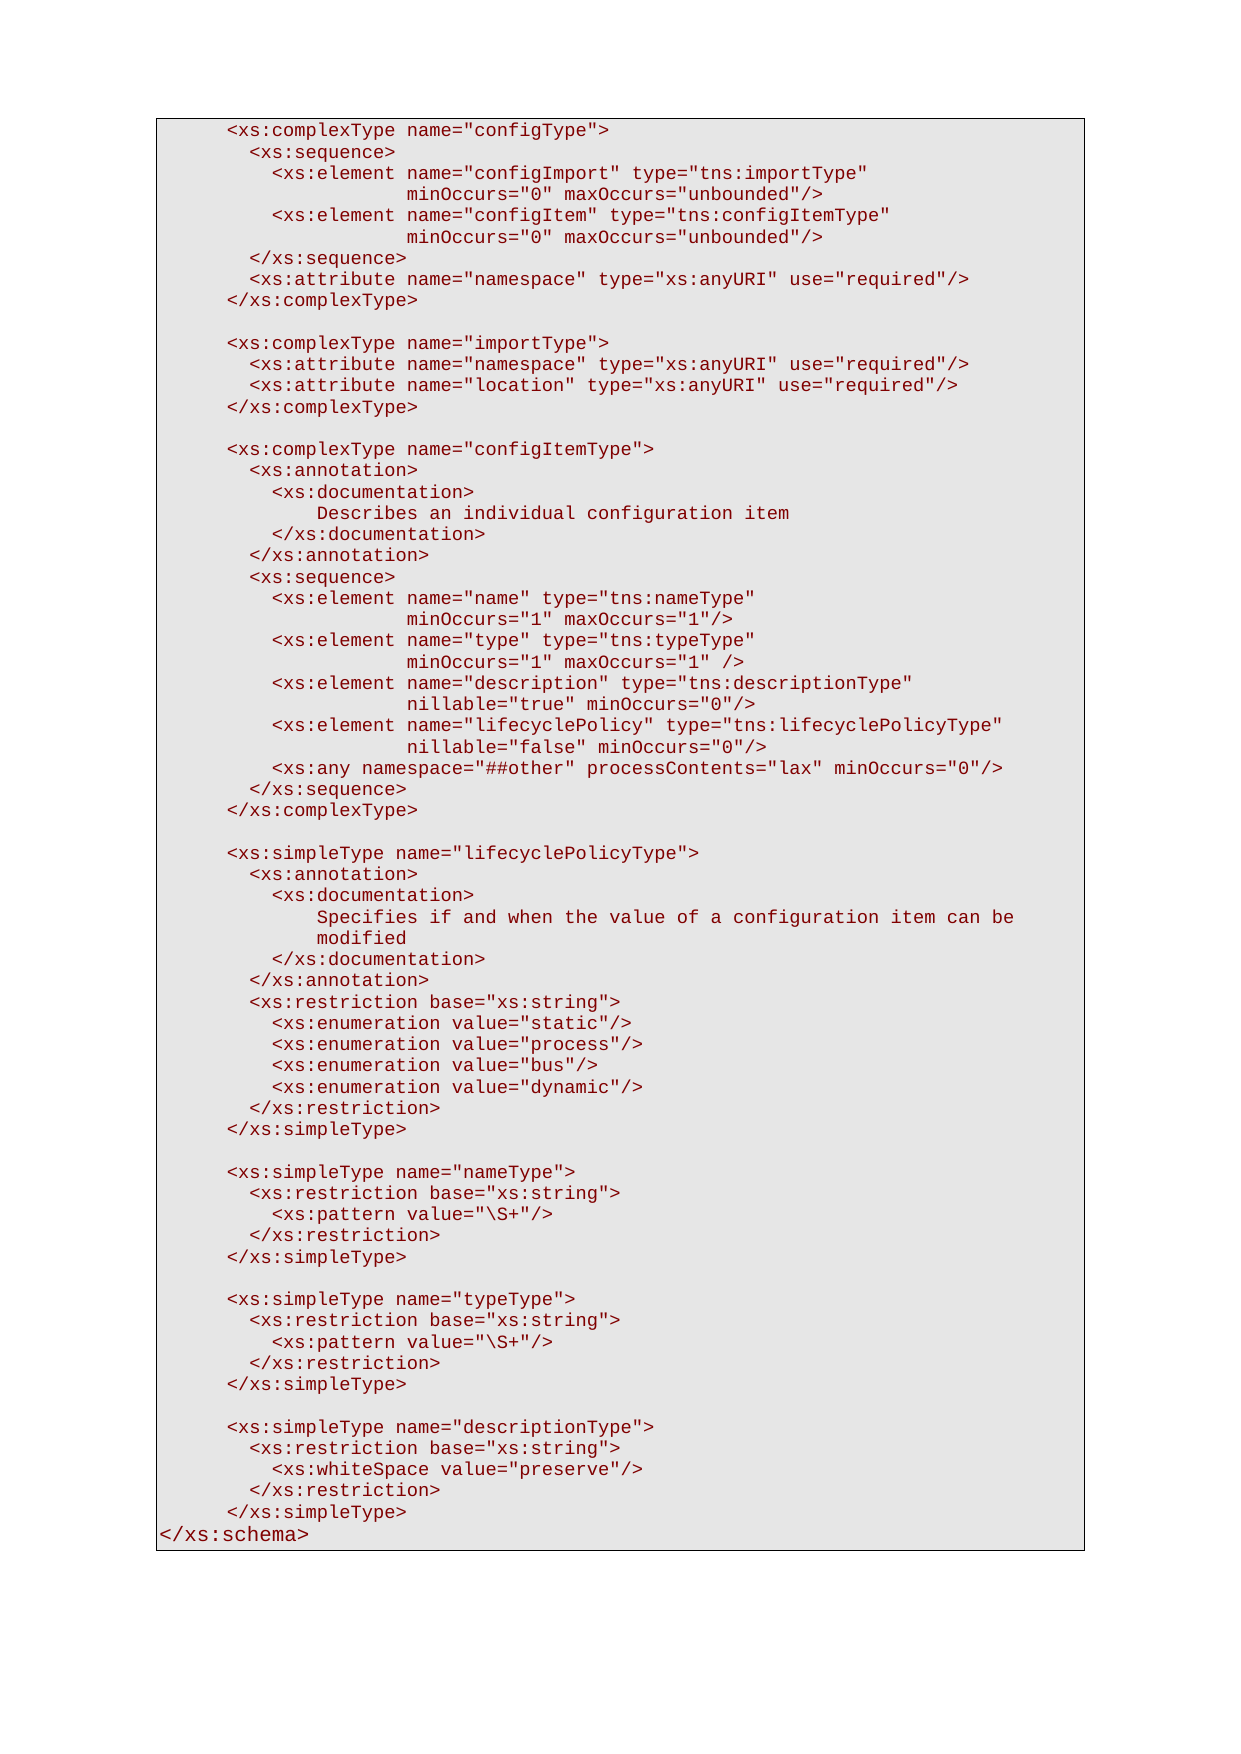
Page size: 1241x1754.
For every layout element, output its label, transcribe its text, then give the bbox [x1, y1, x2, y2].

text <xs:annotation> [157, 862, 1084, 883]
text minOccurs="1" maxOccurs="1"/> [157, 607, 1084, 628]
text <xs:element name="lifecyclePolicy" type="tns:lifecyclePolicyType" [157, 713, 1084, 734]
text </xs:simpleType> [157, 1244, 1084, 1266]
text </xs:complexType> [157, 288, 1084, 309]
text <xs:complexType name="importType"> [157, 331, 1084, 352]
text </xs:sequence> [157, 777, 1084, 798]
text <xs:sequence> [157, 139, 1084, 161]
text <xs:element name="description" type="tns:descriptionType" [157, 671, 1084, 692]
text <xs:attribute name="namespace" type="xs:anyURI" use="required"/> [157, 352, 1084, 373]
text <xs:documentation> Specifies if and when the value of a configuration item can be modified </xs:documentation> [157, 883, 1084, 968]
text <xs:restriction base="xs:string"> [157, 989, 1084, 1011]
text <xs:pattern value="\S+"/> [157, 1202, 1084, 1223]
text </xs:restriction> [157, 1096, 1084, 1117]
text <xs:element name="configItem" type="tns:configItemType" [157, 203, 1084, 224]
text <xs:attribute name="location" type="xs:anyURI" use="required"/> [157, 373, 1084, 394]
text <xs:simpleType name="typeType"> [157, 1287, 1084, 1308]
text <xs:simpleType name="descriptionType"> [157, 1414, 1084, 1436]
text <xs:simpleType name="nameType"> [157, 1159, 1084, 1181]
text minOccurs="0" maxOccurs="unbounded"/> [157, 224, 1084, 246]
text minOccurs="1" maxOccurs="1" /> [157, 649, 1084, 671]
text </xs:simpleType> [157, 1499, 1084, 1521]
text </xs:restriction> [157, 1223, 1084, 1244]
text <xs:any namespace="##other" processContents="lax" minOccurs="0"/> [157, 756, 1084, 777]
text </xs:restriction> [157, 1351, 1084, 1372]
text </xs:sequence> [157, 246, 1084, 267]
text <xs:simpleType name="lifecyclePolicyType"> [157, 841, 1084, 862]
text <xs:annotation> [157, 458, 1084, 479]
text <xs:pattern value="\S+"/> [157, 1329, 1084, 1351]
text </xs:simpleType> [157, 1372, 1084, 1393]
text <xs:restriction base="xs:string"> [157, 1436, 1084, 1457]
text <xs:sequence> [157, 564, 1084, 586]
text <xs:element name="type" type="tns:typeType" [157, 628, 1084, 649]
text </xs:complexType> [157, 798, 1084, 819]
text <xs:attribute name="namespace" type="xs:anyURI" use="required"/> [157, 267, 1084, 288]
text <xs:complexType name="configType"> [157, 119, 1084, 139]
text nillable="true" minOccurs="0"/> [157, 692, 1084, 713]
text <xs:enumeration value="process"/> [157, 1032, 1084, 1053]
text <xs:enumeration value="bus"/> [157, 1053, 1084, 1074]
text </xs:annotation> [157, 543, 1084, 564]
text <xs:element name="configImport" type="tns:importType" [157, 161, 1084, 182]
text <xs:enumeration value="dynamic"/> [157, 1074, 1084, 1096]
text minOccurs="0" maxOccurs="unbounded"/> [157, 182, 1084, 203]
text <xs:restriction base="xs:string"> [157, 1308, 1084, 1329]
text <xs:restriction base="xs:string"> [157, 1181, 1084, 1202]
text <xs:enumeration value="static"/> [157, 1011, 1084, 1032]
text <xs:complexType name="configItemType"> [157, 437, 1084, 458]
text </xs:complexType> [157, 394, 1084, 416]
text <xs:whiteSpace value="preserve"/> [157, 1457, 1084, 1478]
text <xs:documentation> Describes an individual configuration item </xs:documentation> [157, 479, 1084, 543]
text </xs:annotation> [157, 968, 1084, 989]
text </xs:restriction> [157, 1478, 1084, 1499]
text </xs:simpleType> [157, 1117, 1084, 1138]
text <xs:element name="name" type="tns:nameType" [157, 586, 1084, 607]
text nillable="false" minOccurs="0"/> [157, 734, 1084, 756]
text </xs:schema> [157, 1521, 1084, 1550]
